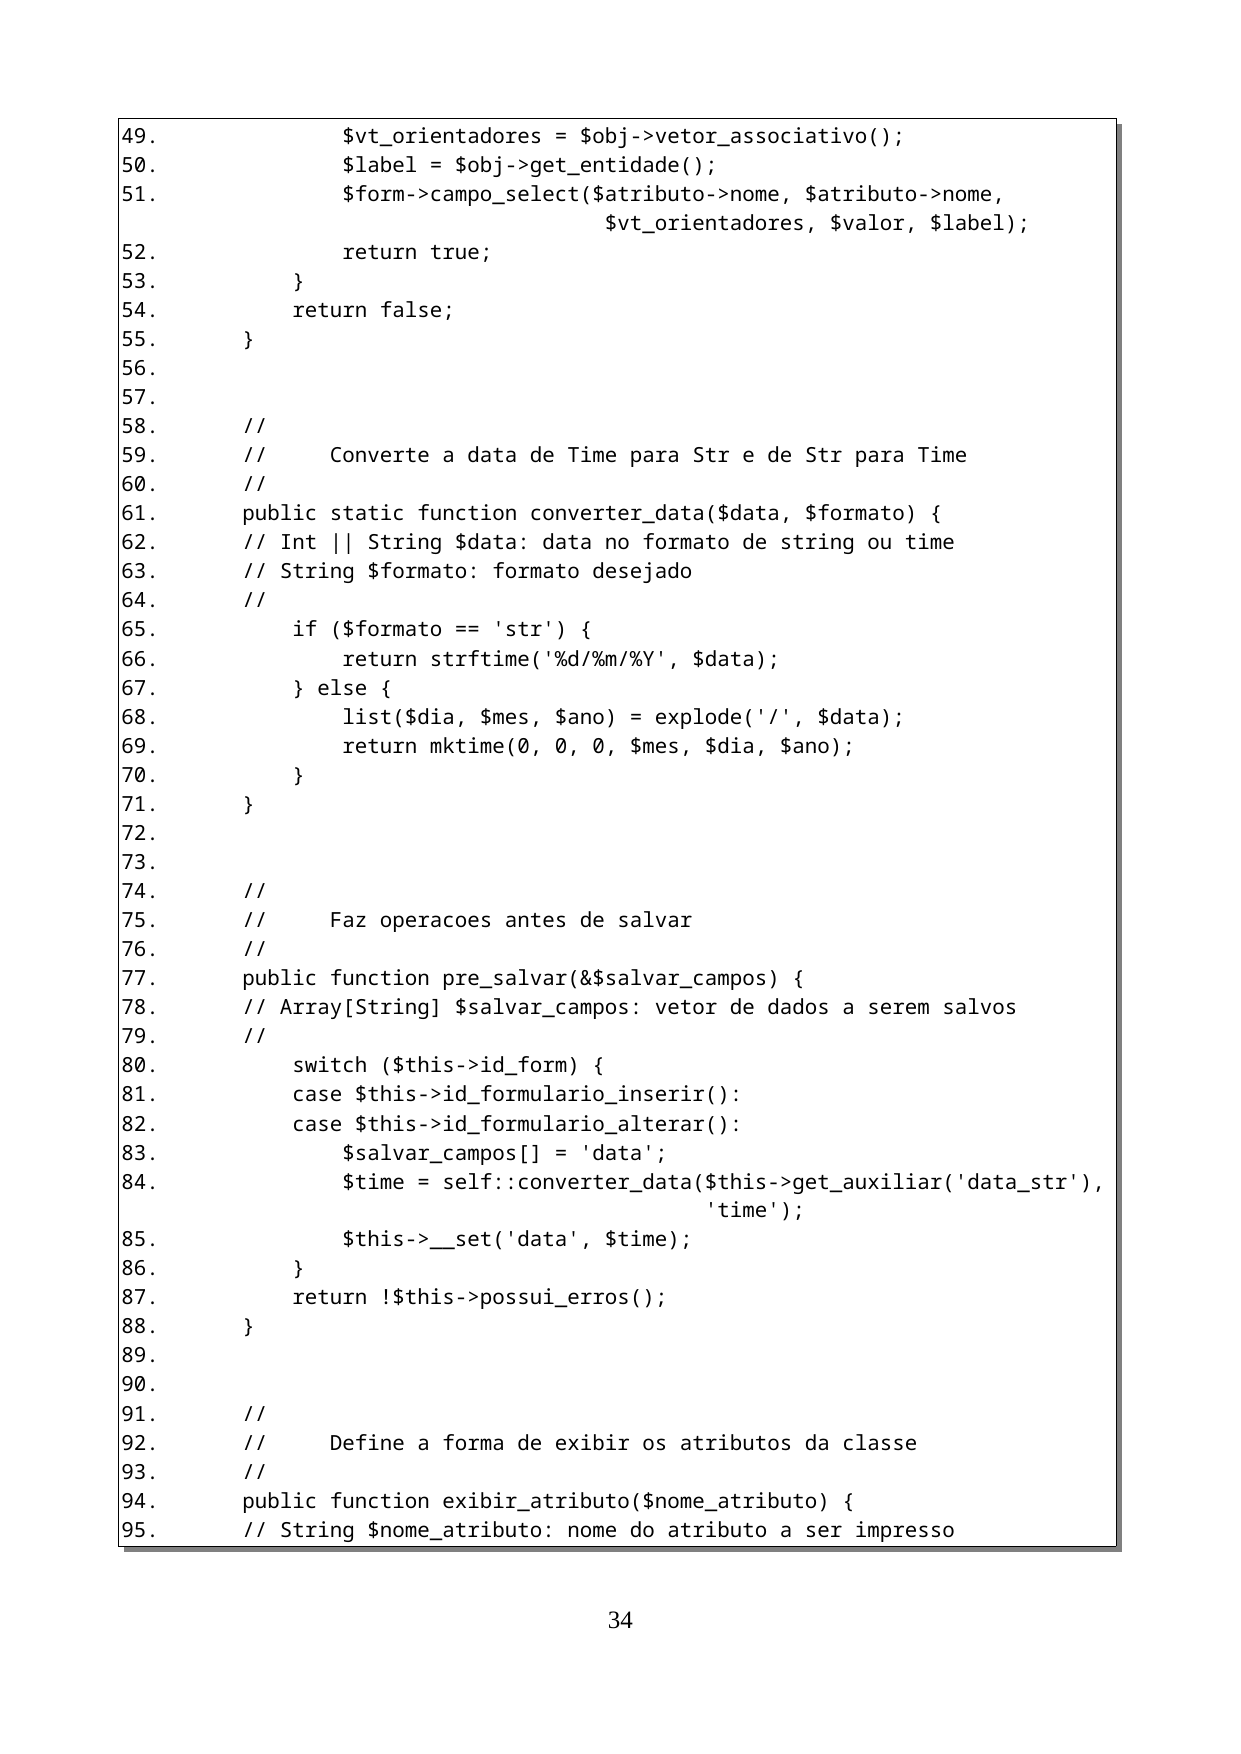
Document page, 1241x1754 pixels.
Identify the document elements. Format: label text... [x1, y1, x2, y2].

list case $this->id_formulario_alterar(): [119, 1106, 1116, 1135]
list public function exibir_atributo($nome_atributo) { [119, 1483, 1116, 1512]
list return mktime(0, 0, 0, $mes, $dia, $ano); [119, 728, 1116, 757]
list $form->campo_select($atributo->nome, $atributo->nome, $vt_orientadores, $valor, $label); [119, 176, 1116, 234]
list // [119, 408, 1116, 437]
list // String $formato: formato desejado [119, 553, 1116, 582]
list $salvar_campos[] = 'data'; [119, 1135, 1116, 1164]
list } [119, 757, 1116, 786]
list } [119, 786, 1116, 817]
list if ($formato == 'str') { [119, 612, 1116, 641]
list return !$this->possui_erros(); [119, 1279, 1116, 1308]
list $vt_orientadores = $obj->vetor_associativo(); [119, 119, 1116, 147]
list // [119, 1018, 1116, 1047]
list // [119, 1454, 1116, 1483]
list public function pre_salvar(&$salvar_campos) { [119, 960, 1116, 989]
list // [119, 1396, 1116, 1425]
list // [119, 466, 1116, 495]
list // Define a forma de exibir os atributos da classe [119, 1425, 1116, 1454]
list $time = self::converter_data($this->get_auxiliar('data_str'), 'time'); [119, 1164, 1116, 1221]
list public static function converter_data($data, $formato) { [119, 495, 1116, 524]
list // String $nome_atributo: nome do atributo a ser impresso [119, 1512, 1116, 1546]
list // Int || String $data: data no formato de string ou time [119, 524, 1116, 553]
list return strftime('%d/%m/%Y', $data); [119, 641, 1116, 670]
list // [119, 582, 1116, 612]
list // Faz operacoes antes de salvar [119, 902, 1116, 931]
list return true; [119, 234, 1116, 263]
list } else { [119, 670, 1116, 699]
list // [119, 931, 1116, 960]
list return false; [119, 292, 1116, 321]
list } [119, 263, 1116, 292]
list } [119, 1250, 1116, 1279]
list // [119, 873, 1116, 902]
list // Converte a data de Time para Str e de Str para Time [119, 437, 1116, 466]
list $label = $obj->get_entidade(); [119, 147, 1116, 176]
list // Array[String] $salvar_campos: vetor de dados a serem salvos [119, 989, 1116, 1018]
list } [119, 1308, 1116, 1340]
list case $this->id_formulario_inserir(): [119, 1077, 1116, 1106]
list } [119, 321, 1116, 352]
list list($dia, $mes, $ano) = explode('/', $data); [119, 699, 1116, 728]
list $this->__set('data', $time); [119, 1221, 1116, 1250]
list switch ($this->id_form) { [119, 1047, 1116, 1077]
